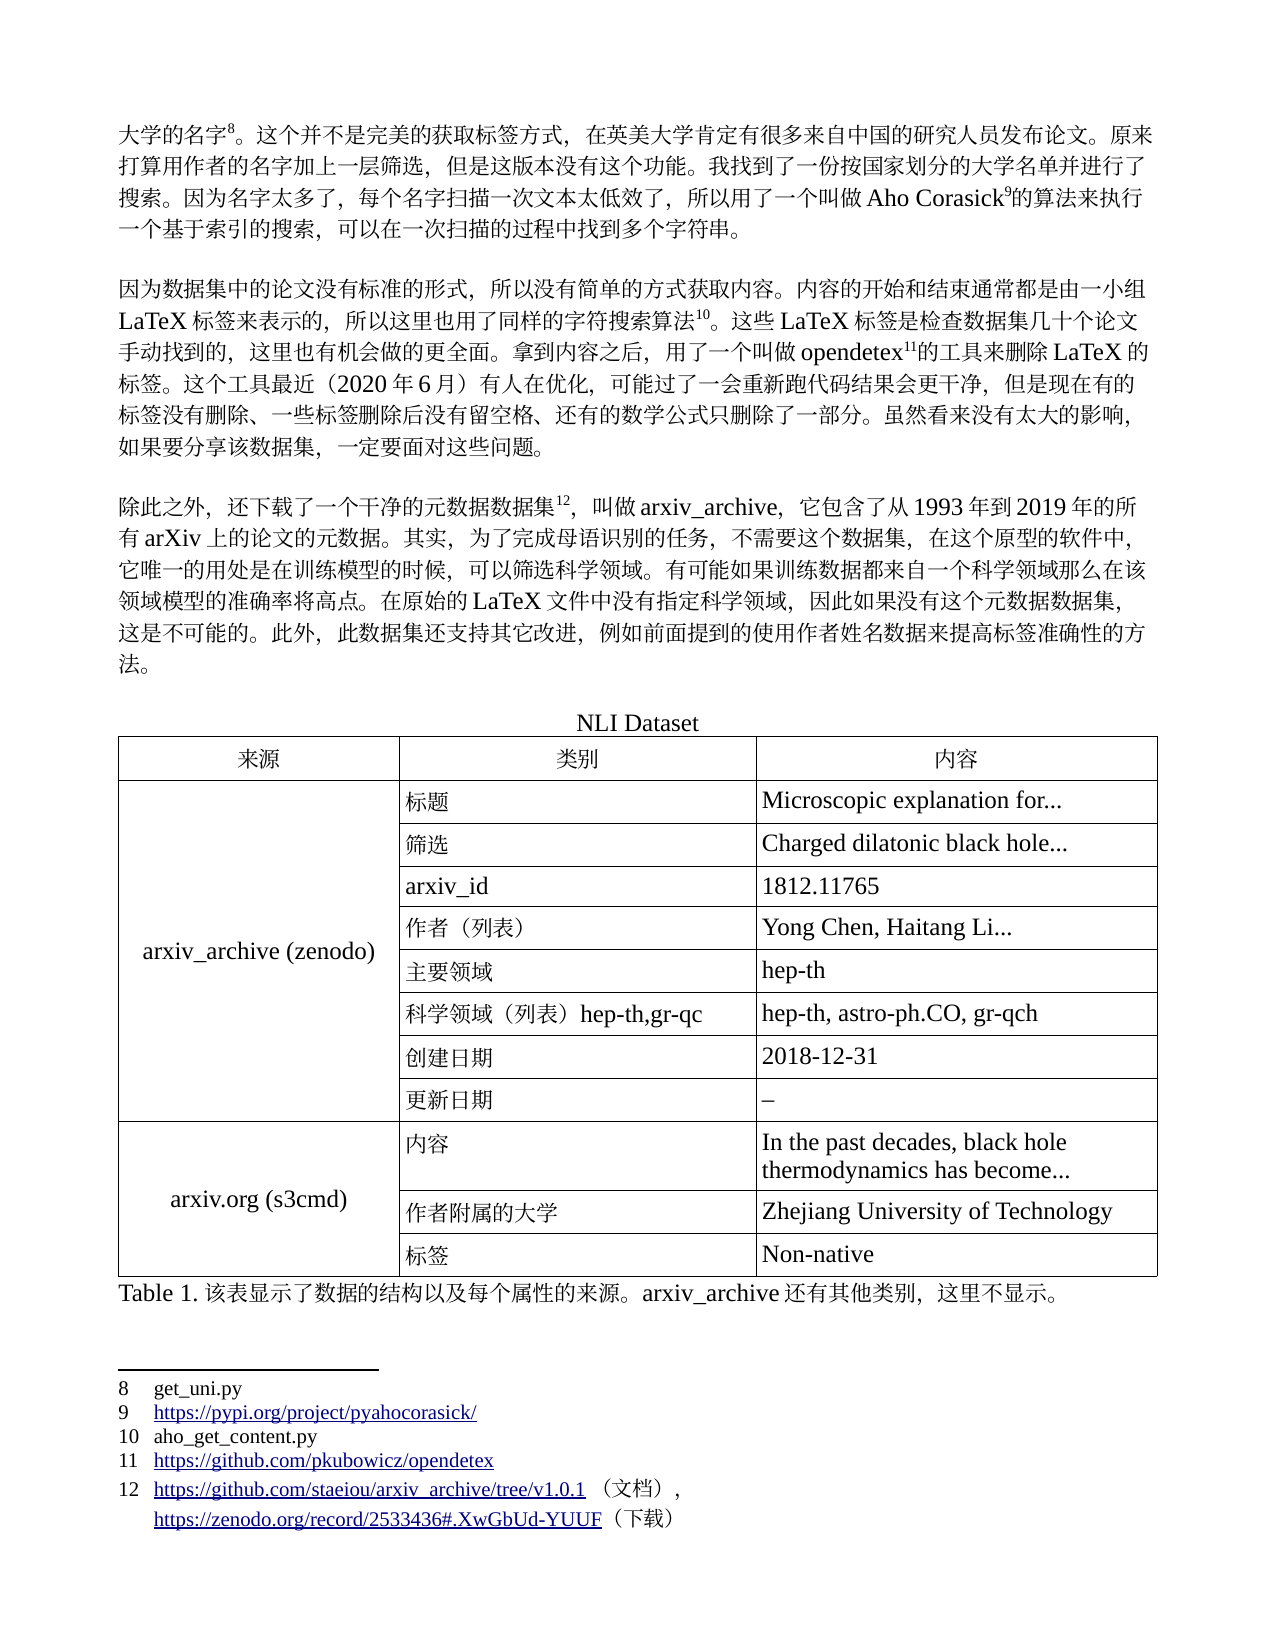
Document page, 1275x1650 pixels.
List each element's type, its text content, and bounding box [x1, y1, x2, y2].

text https://pypi.org/project/pyahocorasick/ [118, 1400, 1157, 1424]
table_cell 内容 [400, 1122, 756, 1190]
table_cell 主要领域 [400, 950, 756, 992]
text 除此之外，还下载了一个干净的元数据数据集，叫做arxiv_archive，它包含了从1993年到2019年的所有arXiv上的论文的元数据。其实，为了完成母语识别的任务，不需要这个数据集，在这个原型的软件中，它唯一的用处是在训练模型的时候，可以筛选科学领域。有可能如果训练数据都来自一个科学领域那么在该领域模型的准确率将高点。在原始的LaTeX文件中没有指定科学领域，因此如果没有这个元数据数据集，这是不可能的。此外，此数据集还支持其它改进，例如前面提到的使用作者姓名数据来提高标签准确性的方法。 [118, 490, 1157, 679]
table_cell arxiv_id [400, 867, 756, 906]
table_header 类别 [400, 737, 756, 779]
text NLI Dataset [118, 708, 1157, 736]
text get_uni.py [118, 1376, 1157, 1400]
table_cell 作者附属的大学 [400, 1191, 756, 1233]
text https://github.com/pkubowicz/opendetex [118, 1448, 1157, 1472]
table_cell 2018-12-31 [757, 1036, 1157, 1078]
table_cell 标签 [400, 1234, 756, 1276]
table_cell hep-th [757, 950, 1157, 992]
table_cell 标题 [400, 781, 756, 822]
table_cell In the past decades, black hole thermodynamics has become... [757, 1122, 1157, 1190]
table_cell 科学领域（列表）hep-th,gr-qc [400, 993, 756, 1035]
text aho_get_content.py [118, 1424, 1157, 1448]
table_cell 作者（列表） [400, 907, 756, 949]
table_cell Yong Chen, Haitang Li... [757, 907, 1157, 949]
text 因为数据集中的论文没有标准的形式，所以没有简单的方式获取内容。内容的开始和结束通常都是由一小组LaTeX标签来表示的，所以这里也用了同样的字符搜索算法。这些LaTeX标签是检查数据集几十个论文手动找到的，这里也有机会做的更全面。拿到内容之后，用了一个叫做opendetex的工具来删除LaTeX的标签。这个工具最近（2020年6月）有人在优化，可能过了一会重新跑代码结果会更干净，但是现在有的标签没有删除、一些标签删除后没有留空格、还有的数学公式只删除了一部分。虽然看来没有太大的影响，如果要分享该数据集，一定要面对这些问题。 [118, 273, 1157, 461]
table_cell arxiv_archive (zenodo) [119, 781, 399, 1121]
table_cell Non-native [757, 1234, 1157, 1276]
table_cell hep-th, astro-ph.CO, gr-qch [757, 993, 1157, 1035]
table_cell 1812.11765 [757, 867, 1157, 906]
table_cell – [757, 1079, 1157, 1121]
table_cell 更新日期 [400, 1079, 756, 1121]
table_cell 创建日期 [400, 1036, 756, 1078]
table_cell Charged dilatonic black hole... [757, 824, 1157, 866]
text https://github.com/staeiou/arxiv_archive/tree/v1.0.1 （文档）， [118, 1472, 1157, 1502]
table_header 来源 [119, 737, 399, 779]
table_cell arxiv.org (s3cmd) [119, 1122, 399, 1276]
table_cell 筛选 [400, 824, 756, 866]
table_cell Microscopic explanation for... [757, 781, 1157, 822]
table_header 内容 [757, 737, 1157, 779]
text 大学是用来做标签的，美国或英国大学出来的论文有母语是英语的人写出来的，中国的有非母语的作者。为了实现这一点，我使用了一份按国家划分的大学名单，然后在论文的题目附近搜索了所有中过、英国、美国大学的名字。这个并不是完美的获取标签方式，在英美大学肯定有很多来自中国的研究人员发布论文。原来打算用作者的名字加上一层筛选，但是这版本没有这个功能。我找到了一份按国家划分的大学名单并进行了搜索。因为名字太多了，每个名字扫描一次文本太低效了，所以用了一个叫做Aho Corasick的算法来执行一个基于索引的搜索，可以在一次扫描的过程中找到多个字符串。 [118, 118, 1157, 244]
table_cell Zhejiang University of Technology [757, 1191, 1157, 1233]
text https://zenodo.org/record/2533436#.XwGbUd-YUUF（下载） [118, 1502, 1157, 1532]
text Table 1. 该表显示了数据的结构以及每个属性的来源。arxiv_archive还有其他类别，这里不显示。 [118, 1277, 1157, 1308]
